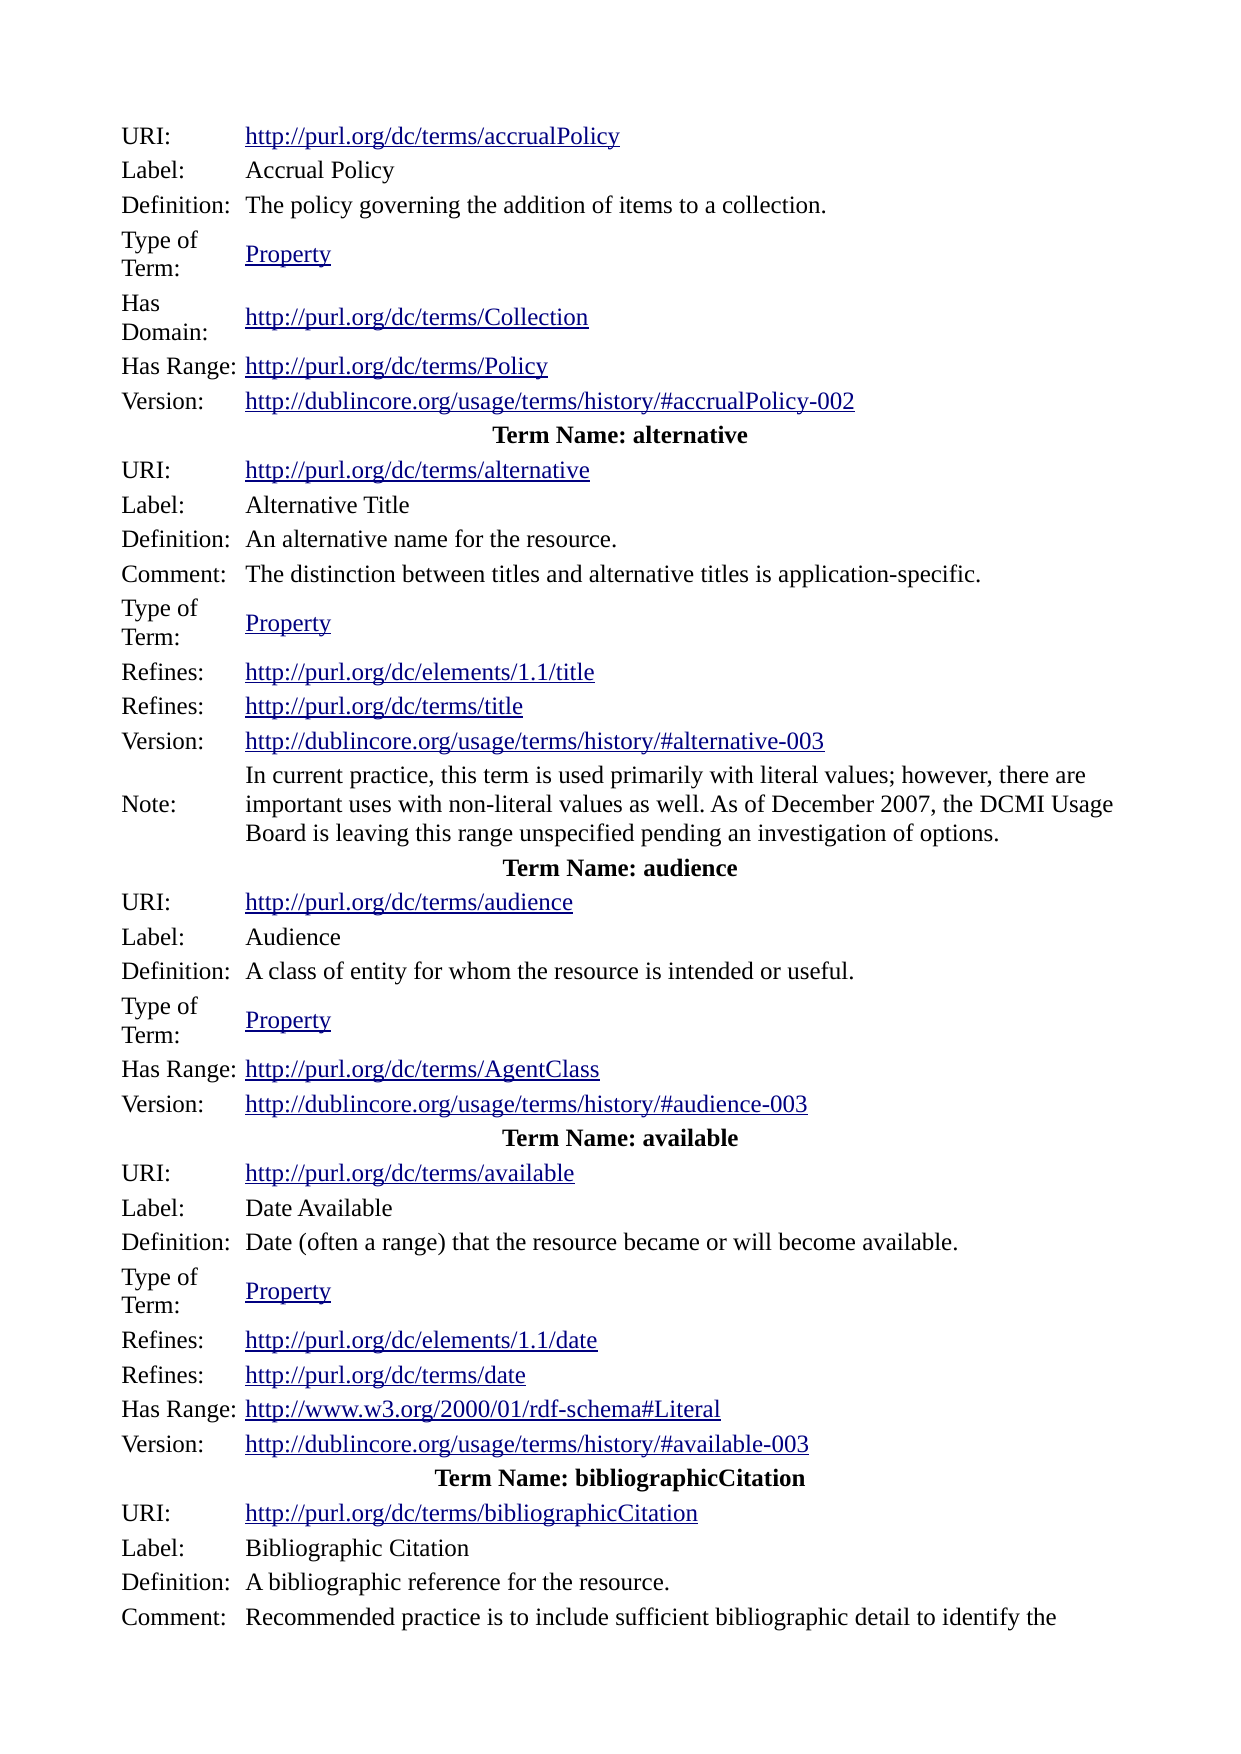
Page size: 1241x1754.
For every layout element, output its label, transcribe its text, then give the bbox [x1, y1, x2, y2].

table_cell URI: [118, 452, 242, 487]
table_cell In current practice, this term is used primarily with literal values; however, there are important uses with non-literal values as well. As of December 2007, the DCMI Usage Board is leaving this range unspecified pending an investigation of options. [242, 758, 1122, 850]
table_cell http://dublincore.org/usage/terms/history/#alternative-003 [242, 723, 1122, 758]
table_cell Refines: [118, 1357, 242, 1391]
table_cell http://purl.org/dc/terms/accrualPolicy [242, 118, 1122, 153]
table_cell Has Range: [118, 1051, 242, 1086]
table_cell http://purl.org/dc/terms/Policy [242, 349, 1122, 383]
table_cell URI: [118, 1495, 242, 1530]
table_cell Property [242, 988, 1122, 1051]
table_cell Label: [118, 919, 242, 953]
table_cell URI: [118, 1155, 242, 1190]
table_cell Property [242, 222, 1122, 285]
table_cell Has Range: [118, 1391, 242, 1426]
table_cell Property [242, 591, 1122, 654]
table_cell Type of Term: [118, 591, 242, 654]
table_cell Bibliographic Citation [242, 1530, 1122, 1564]
table_cell http://purl.org/dc/elements/1.1/title [242, 654, 1122, 688]
table_cell http://dublincore.org/usage/terms/history/#accrualPolicy-002 [242, 383, 1122, 418]
table_cell Note: [118, 758, 242, 850]
table_cell Type of Term: [118, 222, 242, 285]
table_cell Date Available [242, 1190, 1122, 1224]
table_cell Refines: [118, 654, 242, 688]
table_cell Version: [118, 383, 242, 418]
table_cell Alternative Title [242, 487, 1122, 521]
table_cell Type of Term: [118, 1259, 242, 1322]
table_cell A class of entity for whom the resource is intended or useful. [242, 954, 1122, 988]
table_cell http://dublincore.org/usage/terms/history/#available-003 [242, 1426, 1122, 1461]
table_cell http://purl.org/dc/terms/date [242, 1357, 1122, 1391]
table_cell http://purl.org/dc/terms/AgentClass [242, 1051, 1122, 1086]
table_cell Comment: [118, 1599, 242, 1633]
table_cell Definition: [118, 187, 242, 222]
table_cell Audience [242, 919, 1122, 953]
table_cell Term Name: audience [118, 850, 1122, 884]
table_cell A bibliographic reference for the resource. [242, 1564, 1122, 1599]
table_cell Comment: [118, 556, 242, 591]
table_cell Term Name: alternative [118, 418, 1122, 452]
table_cell Has Domain: [118, 285, 242, 348]
table_cell URI: [118, 884, 242, 919]
table_cell http://dublincore.org/usage/terms/history/#audience-003 [242, 1086, 1122, 1121]
table_cell http://www.w3.org/2000/01/rdf-schema#Literal [242, 1391, 1122, 1426]
table_cell Version: [118, 1086, 242, 1121]
table_cell Definition: [118, 1564, 242, 1599]
table_cell Term Name: available [118, 1121, 1122, 1155]
table_cell Term Name: bibliographicCitation [118, 1461, 1122, 1495]
table_cell http://purl.org/dc/terms/bibliographicCitation [242, 1495, 1122, 1530]
table_cell Type of Term: [118, 988, 242, 1051]
table_cell Label: [118, 153, 242, 187]
table_cell http://purl.org/dc/terms/Collection [242, 285, 1122, 348]
table_cell Property [242, 1259, 1122, 1322]
table_cell Version: [118, 723, 242, 758]
table_cell The distinction between titles and alternative titles is application-specific. [242, 556, 1122, 591]
table_cell http://purl.org/dc/terms/alternative [242, 452, 1122, 487]
table_cell http://purl.org/dc/terms/title [242, 689, 1122, 723]
table_cell Version: [118, 1426, 242, 1461]
table_cell http://purl.org/dc/elements/1.1/date [242, 1322, 1122, 1357]
table_cell URI: [118, 118, 242, 153]
table_cell Label: [118, 1190, 242, 1224]
table_cell Recommended practice is to include sufficient bibliographic detail to identify the [242, 1599, 1122, 1633]
table_cell Has Range: [118, 349, 242, 383]
table_cell Date (often a range) that the resource became or will become available. [242, 1224, 1122, 1259]
table_cell An alternative name for the resource. [242, 521, 1122, 556]
table_cell Definition: [118, 1224, 242, 1259]
table_cell Accrual Policy [242, 153, 1122, 187]
table_cell Definition: [118, 954, 242, 988]
table_cell Refines: [118, 689, 242, 723]
table_cell http://purl.org/dc/terms/audience [242, 884, 1122, 919]
table_cell Definition: [118, 521, 242, 556]
table_cell http://purl.org/dc/terms/available [242, 1155, 1122, 1190]
table_cell Label: [118, 1530, 242, 1564]
table_cell Refines: [118, 1322, 242, 1357]
table_cell Label: [118, 487, 242, 521]
table_cell The policy governing the addition of items to a collection. [242, 187, 1122, 222]
